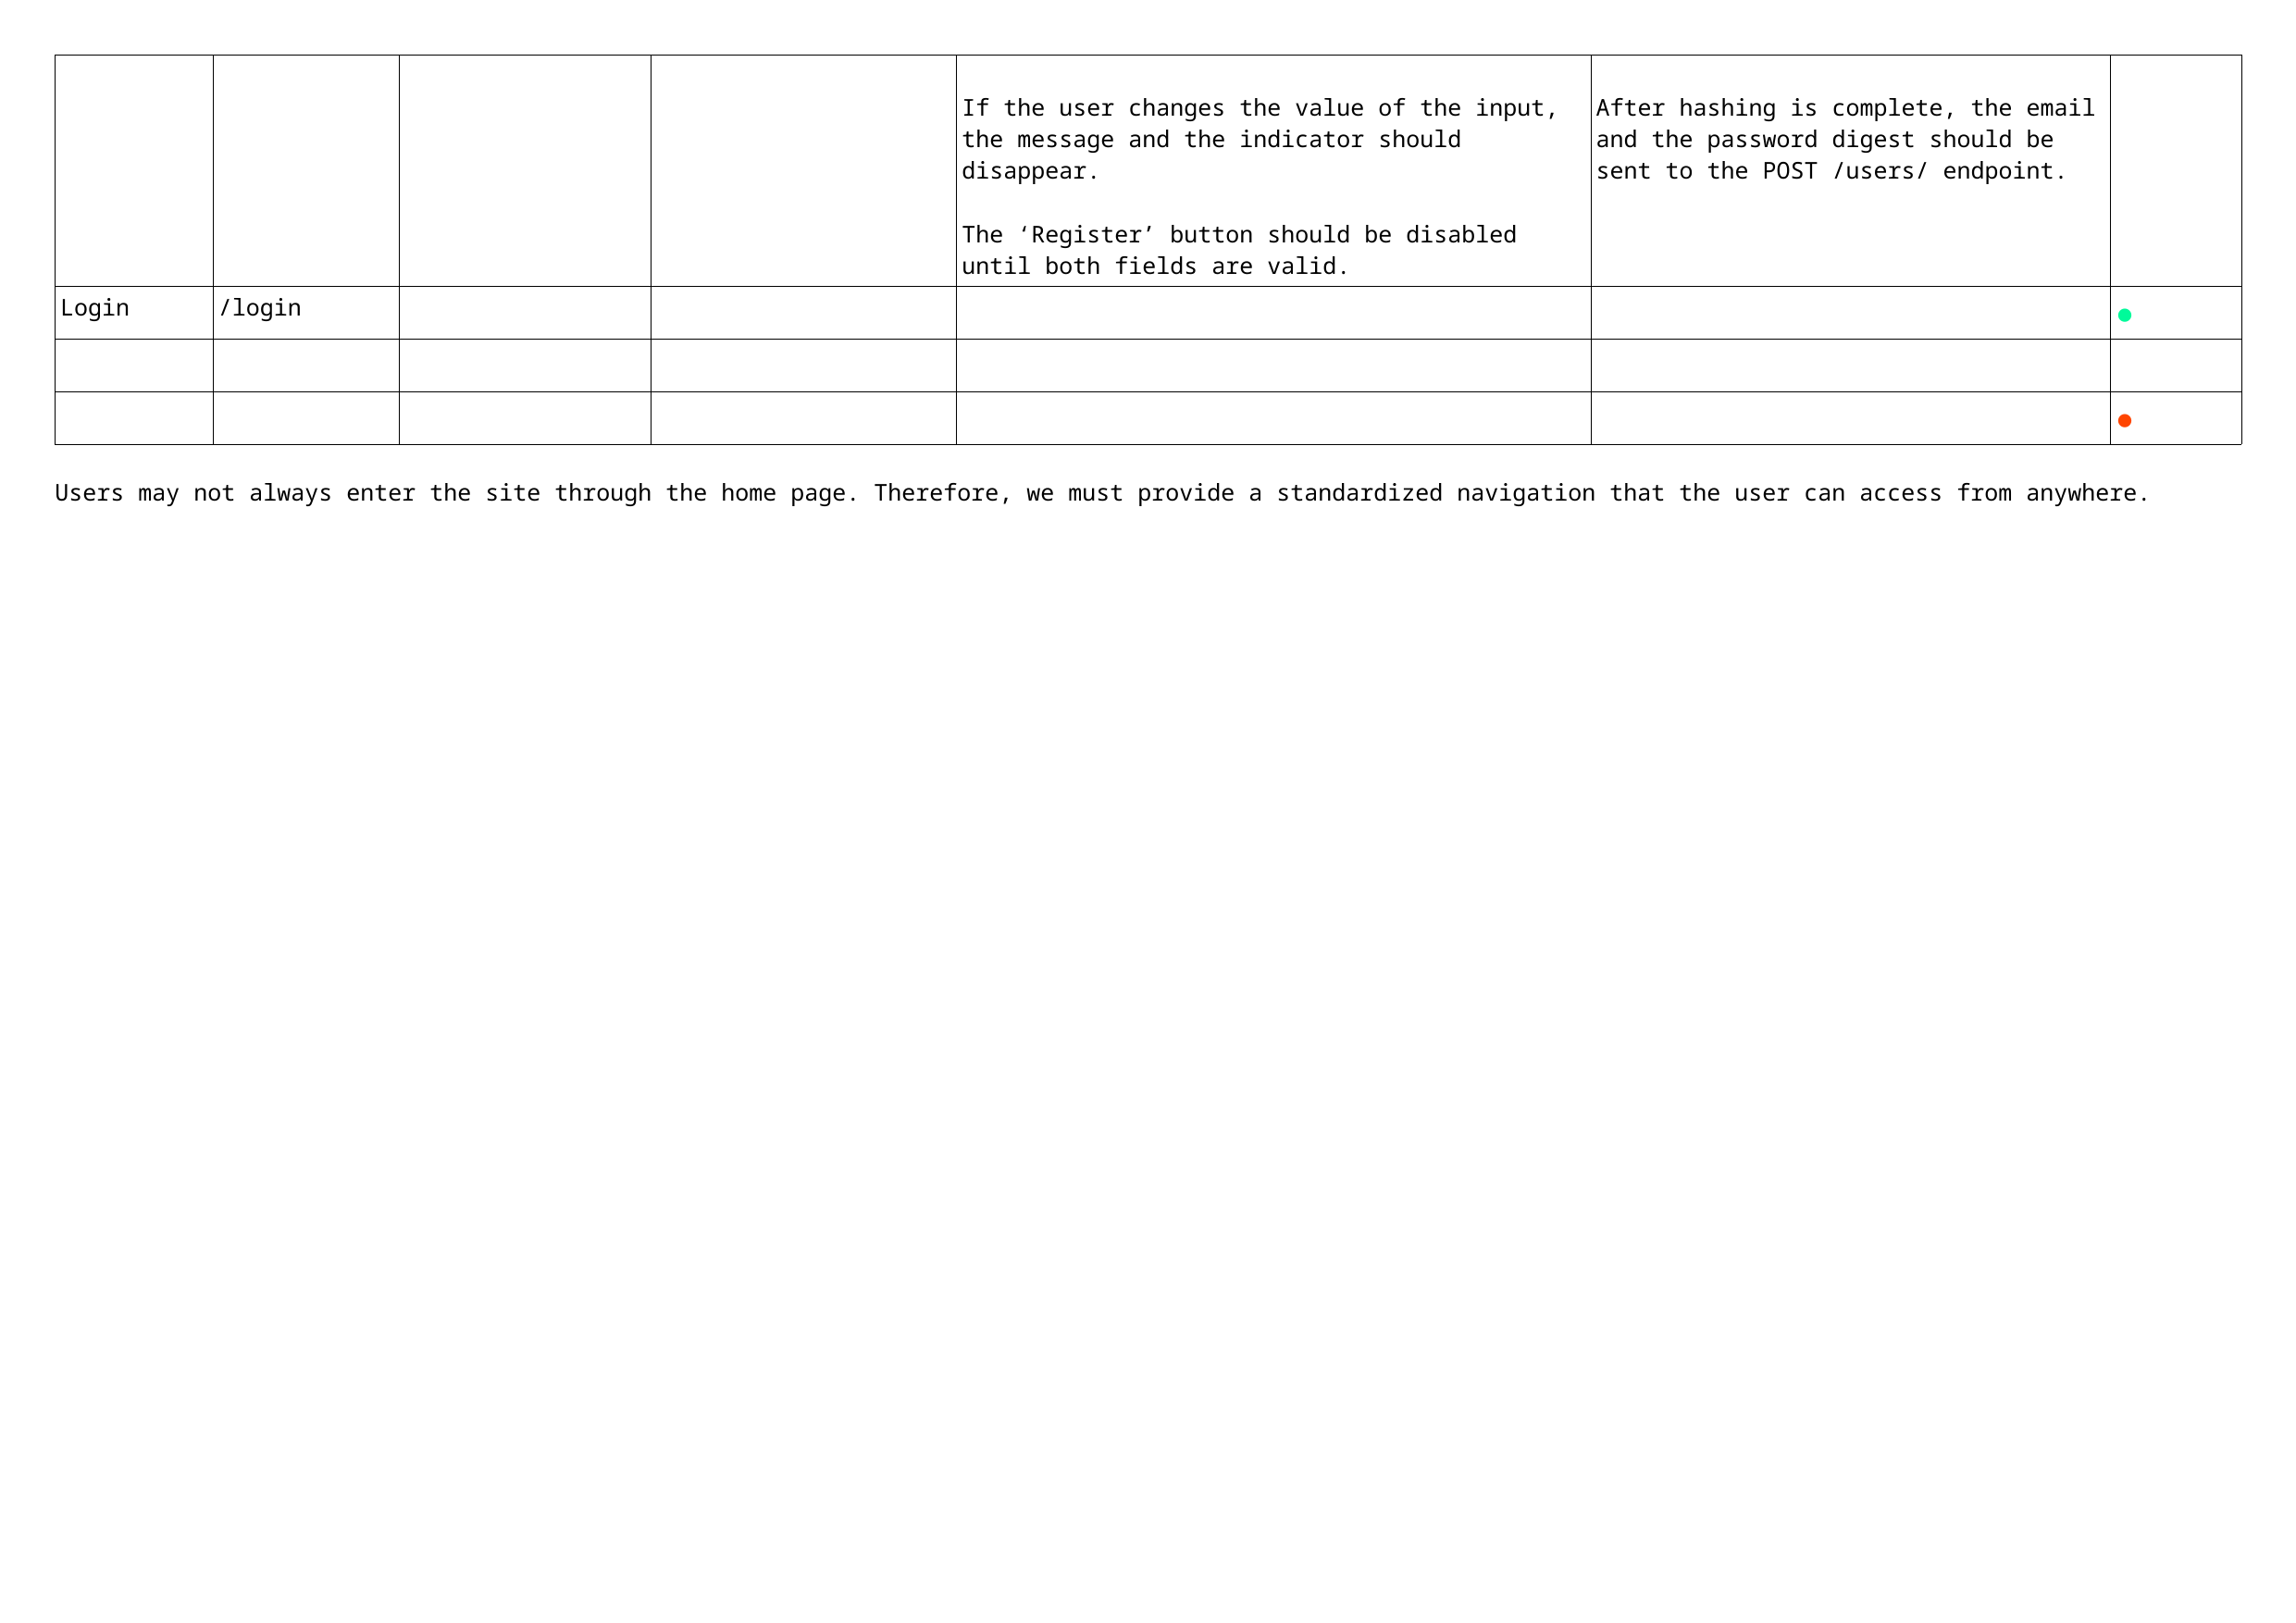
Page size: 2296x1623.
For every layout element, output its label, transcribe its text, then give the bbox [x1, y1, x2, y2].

table_cell [400, 56, 651, 286]
table_cell [2111, 56, 2241, 286]
table_cell Login [56, 287, 213, 339]
table_cell /login [214, 287, 399, 339]
table_cell [957, 340, 1591, 391]
table_cell [214, 56, 399, 286]
table_cell After hashing is complete, the email and the password digest should be sent to the POST /users/ endpoint. [1592, 56, 2110, 286]
table_cell [214, 340, 399, 391]
table_cell [652, 340, 956, 391]
table_cell [1592, 392, 2110, 444]
table_cell [56, 340, 213, 391]
table_cell [56, 392, 213, 444]
table_cell [400, 340, 651, 391]
table_cell [400, 287, 651, 339]
table_cell [652, 56, 956, 286]
table_cell If the user changes the value of the input, the message and the indicator should disappear. The ‘Register’ button should be disabled until both fields are valid. [957, 56, 1591, 286]
table_cell [214, 392, 399, 444]
table_cell ● [2111, 287, 2241, 339]
table_cell ● [2111, 392, 2241, 444]
table_cell [2111, 340, 2241, 391]
table_cell [652, 287, 956, 339]
table_cell [957, 392, 1591, 444]
text Users may not always enter the site through the home page. Therefore, we must provide a standardized navigation that the user can access from anywhere. [55, 476, 2240, 507]
table_cell [1592, 287, 2110, 339]
table_cell [1592, 340, 2110, 391]
table_cell [652, 392, 956, 444]
table_cell [957, 287, 1591, 339]
table_cell [56, 56, 213, 286]
table_cell [400, 392, 651, 444]
